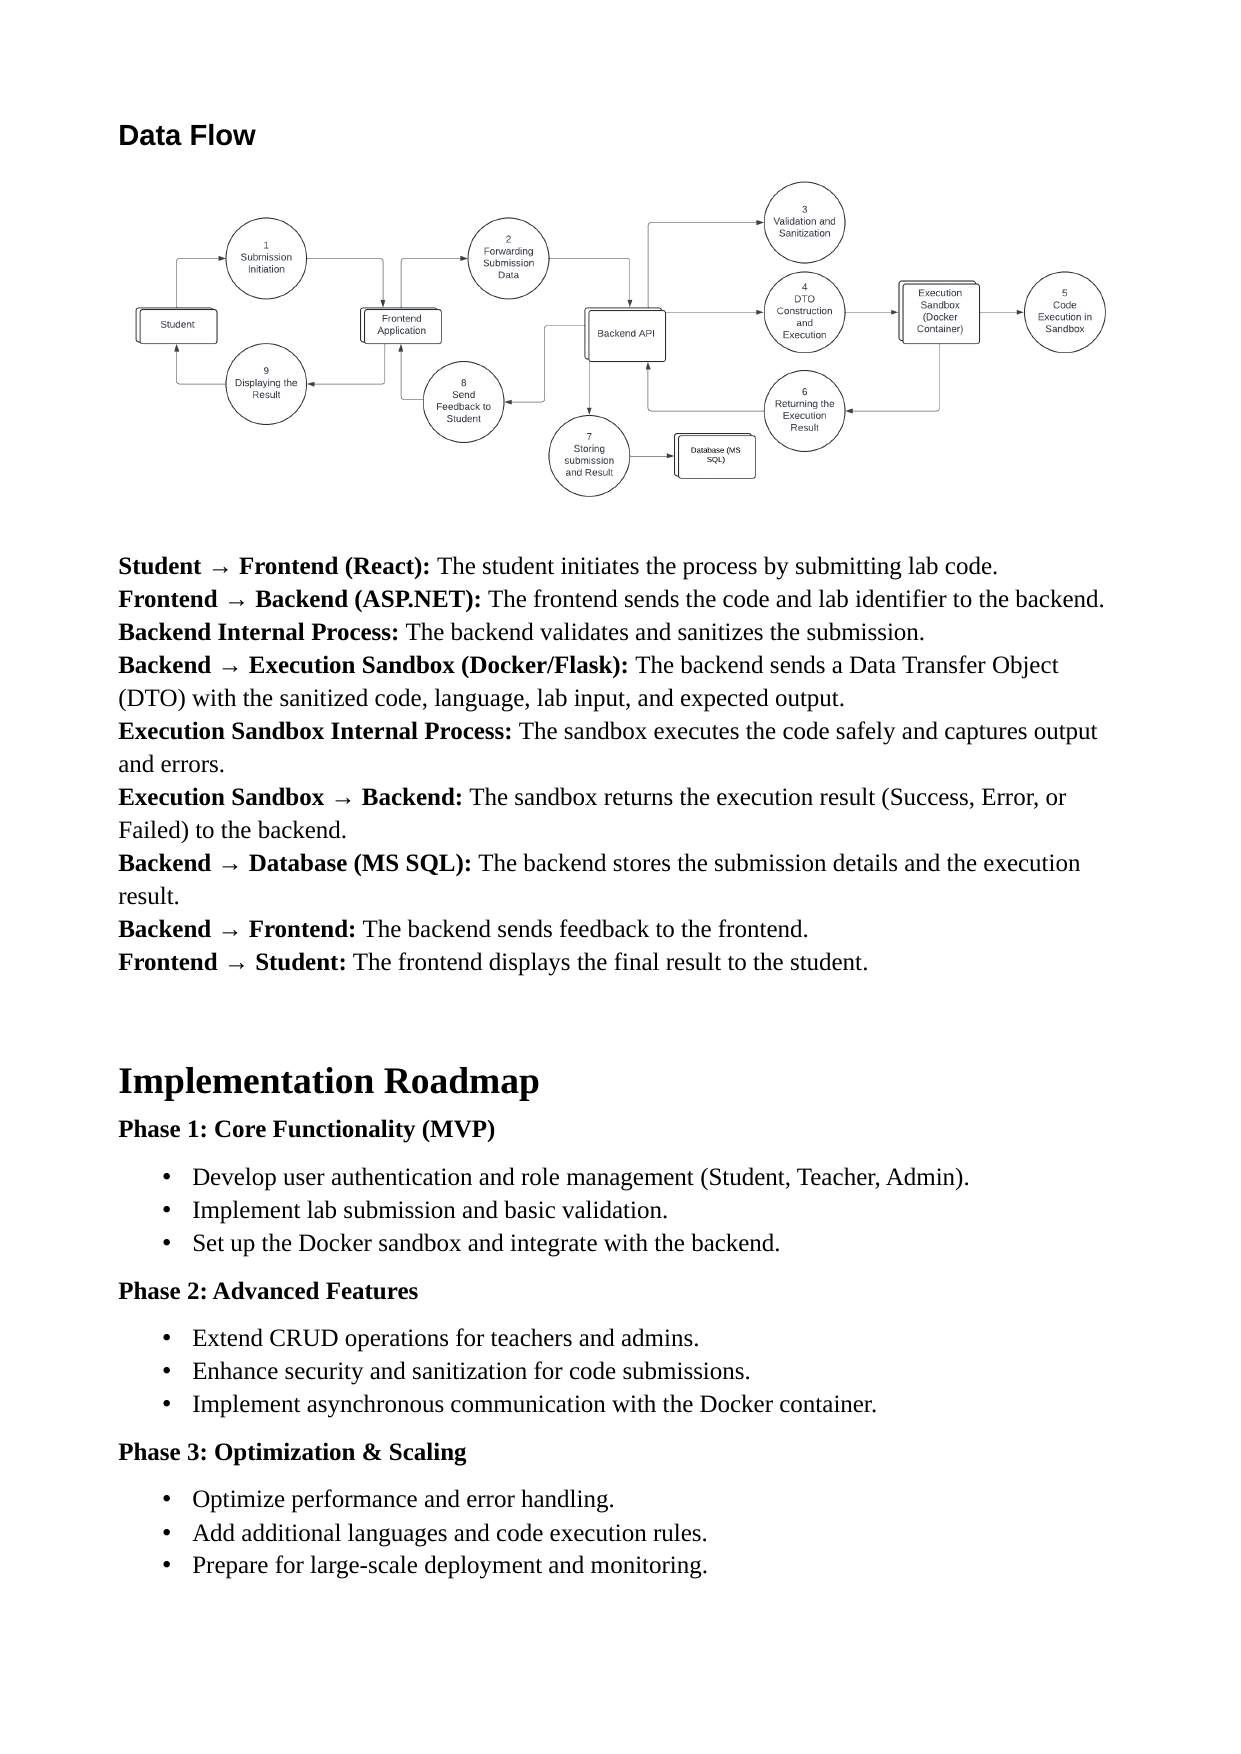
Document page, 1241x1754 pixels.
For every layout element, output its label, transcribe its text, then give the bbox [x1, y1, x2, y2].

text Phase 1: Core Functionality (MVP) [118, 1114, 1122, 1143]
list Develop user authentication and role management (Student, Teacher, Admin). [162, 1162, 1122, 1191]
list Prepare for large-scale deployment and monitoring. [162, 1551, 1122, 1579]
list Optimize performance and error handling. [162, 1484, 1122, 1513]
list Implement lab submission and basic validation. [162, 1195, 1122, 1224]
list Set up the Docker sandbox and integrate with the backend. [162, 1228, 1122, 1257]
list Extend CRUD operations for teachers and admins. [162, 1323, 1122, 1352]
subtitle Implementation Roadmap [118, 1016, 1122, 1102]
list Add additional languages and code execution rules. [162, 1518, 1122, 1546]
list Implement asynchronous communication with the Docker container. [162, 1389, 1122, 1418]
text Phase 2: Advanced Features [118, 1276, 1122, 1304]
text Phase 3: Optimization & Scaling [118, 1437, 1122, 1466]
list Enhance security and sanitization for code submissions. [162, 1356, 1122, 1385]
subtitle Data Flow [118, 118, 1122, 152]
picture [118, 164, 1123, 514]
text Student → Frontend (React): The student initiates the process by submitting lab code. Frontend → Backend (ASP.NET): The frontend sends the code and lab identifier to the backend. Backend Internal Process: The backend validates and sanitizes the submission. Backend → Execution Sandbox (Docker/Flask): The backend sends a Data Transfer Object (DTO) with the sanitized code, language, lab input, and expected output. Execution Sandbox Internal Process: The sandbox executes the code safely and captures output and errors. Execution Sandbox → Backend: The sandbox returns the execution result (Success, Error, or Failed) to the backend. Backend → Database (MS SQL): The backend stores the submission details and the execution result. Backend → Frontend: The backend sends feedback to the frontend. Frontend → Student: The frontend displays the final result to the student. [118, 514, 1122, 976]
